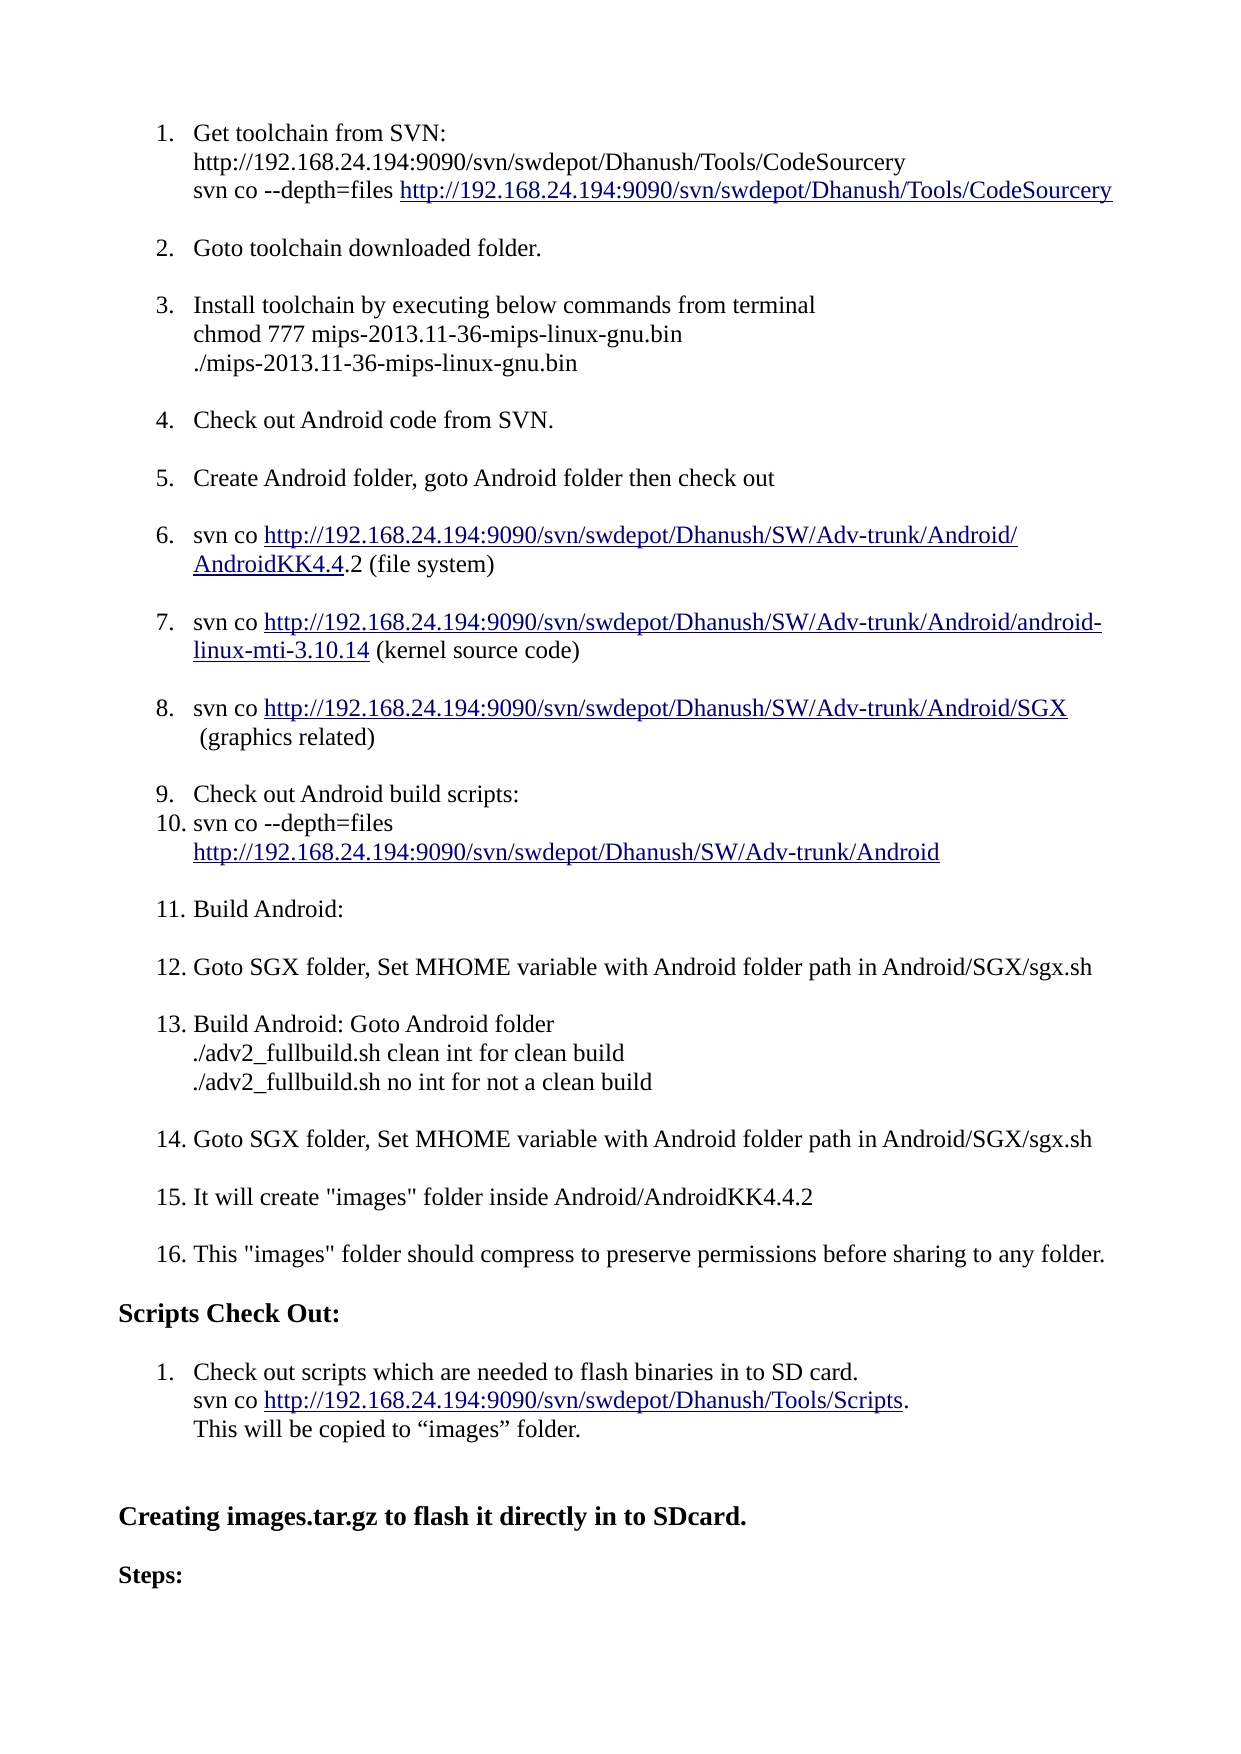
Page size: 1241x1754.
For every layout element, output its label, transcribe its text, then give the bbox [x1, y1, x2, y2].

list Install toolchain by executing below commands from terminal [156, 291, 1122, 319]
text ./adv2_fullbuild.sh clean int for clean build [118, 1038, 1122, 1067]
list (graphics related) [156, 722, 1122, 751]
list Goto toolchain downloaded folder. [156, 233, 1122, 262]
list svn co --depth=files http://192.168.24.194:9090/svn/swdepot/Dhanush/SW/Adv-trunk/Android [156, 808, 1122, 866]
list Build Android: [156, 894, 1122, 923]
list ./mips-2013.11-36-mips-linux-gnu.bin [156, 348, 1122, 377]
list Check out Android code from SVN. [156, 406, 1122, 434]
list Get toolchain from SVN: http://192.168.24.194:9090/svn/swdepot/Dhanush/Tools/CodeSourcery [156, 118, 1122, 176]
list Create Android folder, goto Android folder then check out [156, 463, 1122, 492]
list Goto SGX folder, Set MHOME variable with Android folder path in Android/SGX/sgx.sh [156, 952, 1122, 981]
list svn co http://192.168.24.194:9090/svn/swdepot/Dhanush/SW/Adv-trunk/Android/SGX [156, 693, 1122, 722]
list It will create "images" folder inside Android/AndroidKK4.4.2 [156, 1182, 1122, 1211]
list svn co --depth=files http://192.168.24.194:9090/svn/swdepot/Dhanush/Tools/CodeSourcery [156, 176, 1122, 204]
list Check out scripts which are needed to flash binaries in to SD card. [156, 1357, 1122, 1386]
list svn co http://192.168.24.194:9090/svn/swdepot/Dhanush/Tools/Scripts. [156, 1386, 1122, 1414]
list Goto SGX folder, Set MHOME variable with Android folder path in Android/SGX/sgx.sh [156, 1124, 1122, 1153]
list Build Android: Goto Android folder [156, 1009, 1122, 1038]
list Check out Android build scripts: [156, 779, 1122, 808]
list svn co http://192.168.24.194:9090/svn/swdepot/Dhanush/SW/Adv-trunk/Android/AndroidKK4.4.2 (file system) [156, 521, 1122, 578]
text Steps: [118, 1560, 1122, 1589]
text Scripts Check Out: [118, 1297, 1122, 1328]
list This "images" folder should compress to preserve permissions before sharing to any folder. [156, 1239, 1122, 1268]
text Creating images.tar.gz to flash it directly in to SDcard. [118, 1501, 1122, 1532]
list chmod 777 mips-2013.11-36-mips-linux-gnu.bin [156, 319, 1122, 348]
list This will be copied to “images” folder. [156, 1414, 1122, 1443]
list svn co http://192.168.24.194:9090/svn/swdepot/Dhanush/SW/Adv-trunk/Android/android-linux-mti-3.10.14 (kernel source code) [156, 607, 1122, 664]
text ./adv2_fullbuild.sh no int for not a clean build [118, 1067, 1122, 1096]
